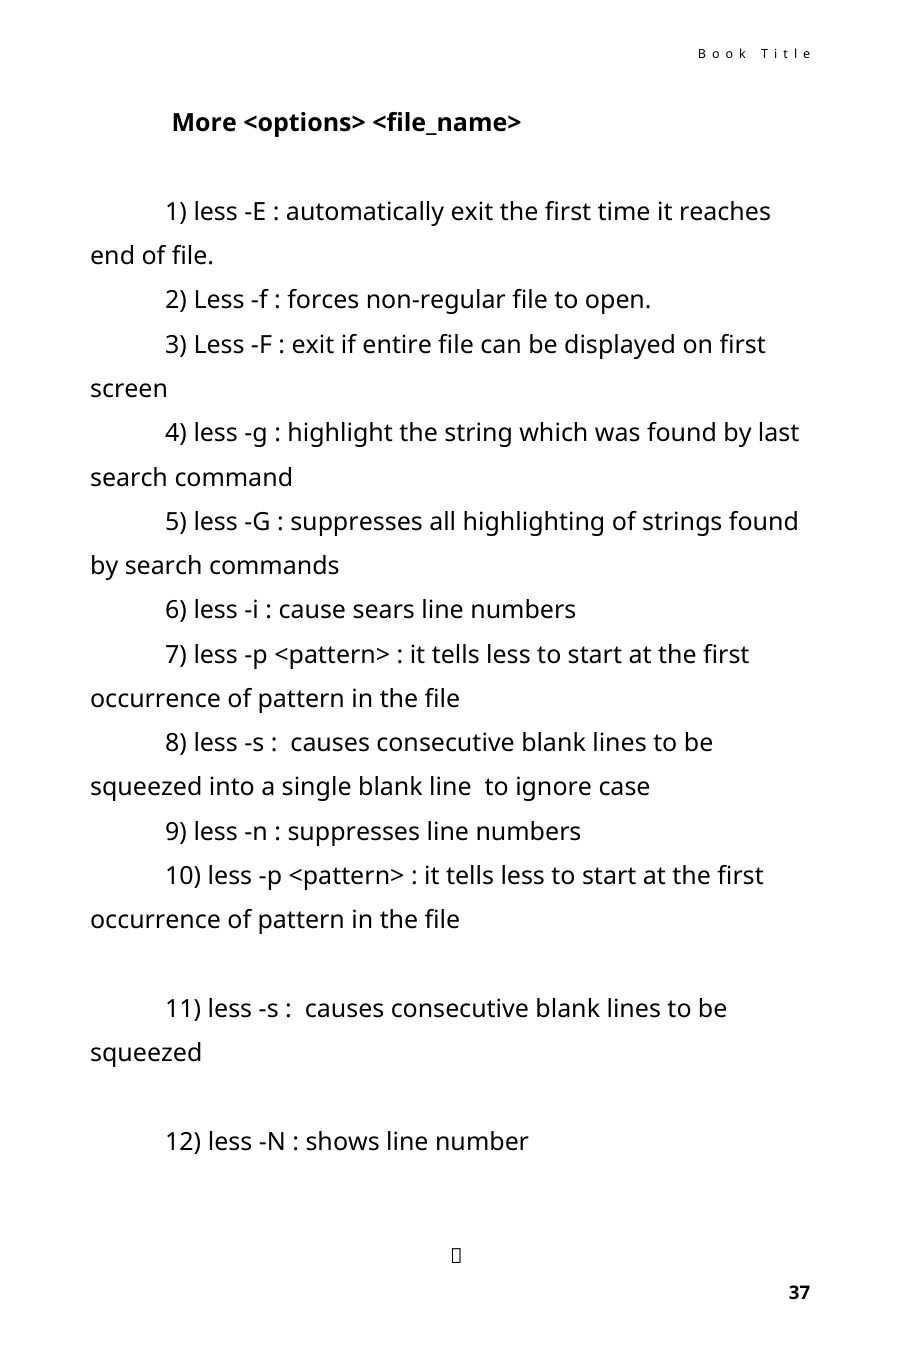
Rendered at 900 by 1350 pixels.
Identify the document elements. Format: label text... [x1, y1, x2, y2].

text 8) less -s : causes consecutive blank lines to be squeezed into a single blank line to ignore case 9) less -n : suppresses line numbers 10) less -p <pattern> : it tells less to start at the first occurrence of pattern in the file [90, 725, 810, 980]
text 11) less -s : causes consecutive blank lines to be squeezed [90, 990, 810, 1069]
text More <options> <file_name> [90, 105, 810, 139]
text 1) less -E : automatically exit the first time it reaches end of file. 2) Less -f : forces non-regular file to open. 3) Less -F : exit if entire file can be displayed on first screen 4) less -g : highlight the string which was found by last search command 5) less -G : suppresses all highlighting of strings found by search commands 6) less -i : cause sears line numbers [90, 193, 810, 626]
text 12) less -N : shows line number [90, 1123, 810, 1157]
text 7) less -p <pattern> : it tells less to start at the first occurrence of pattern in the file [90, 636, 810, 714]
